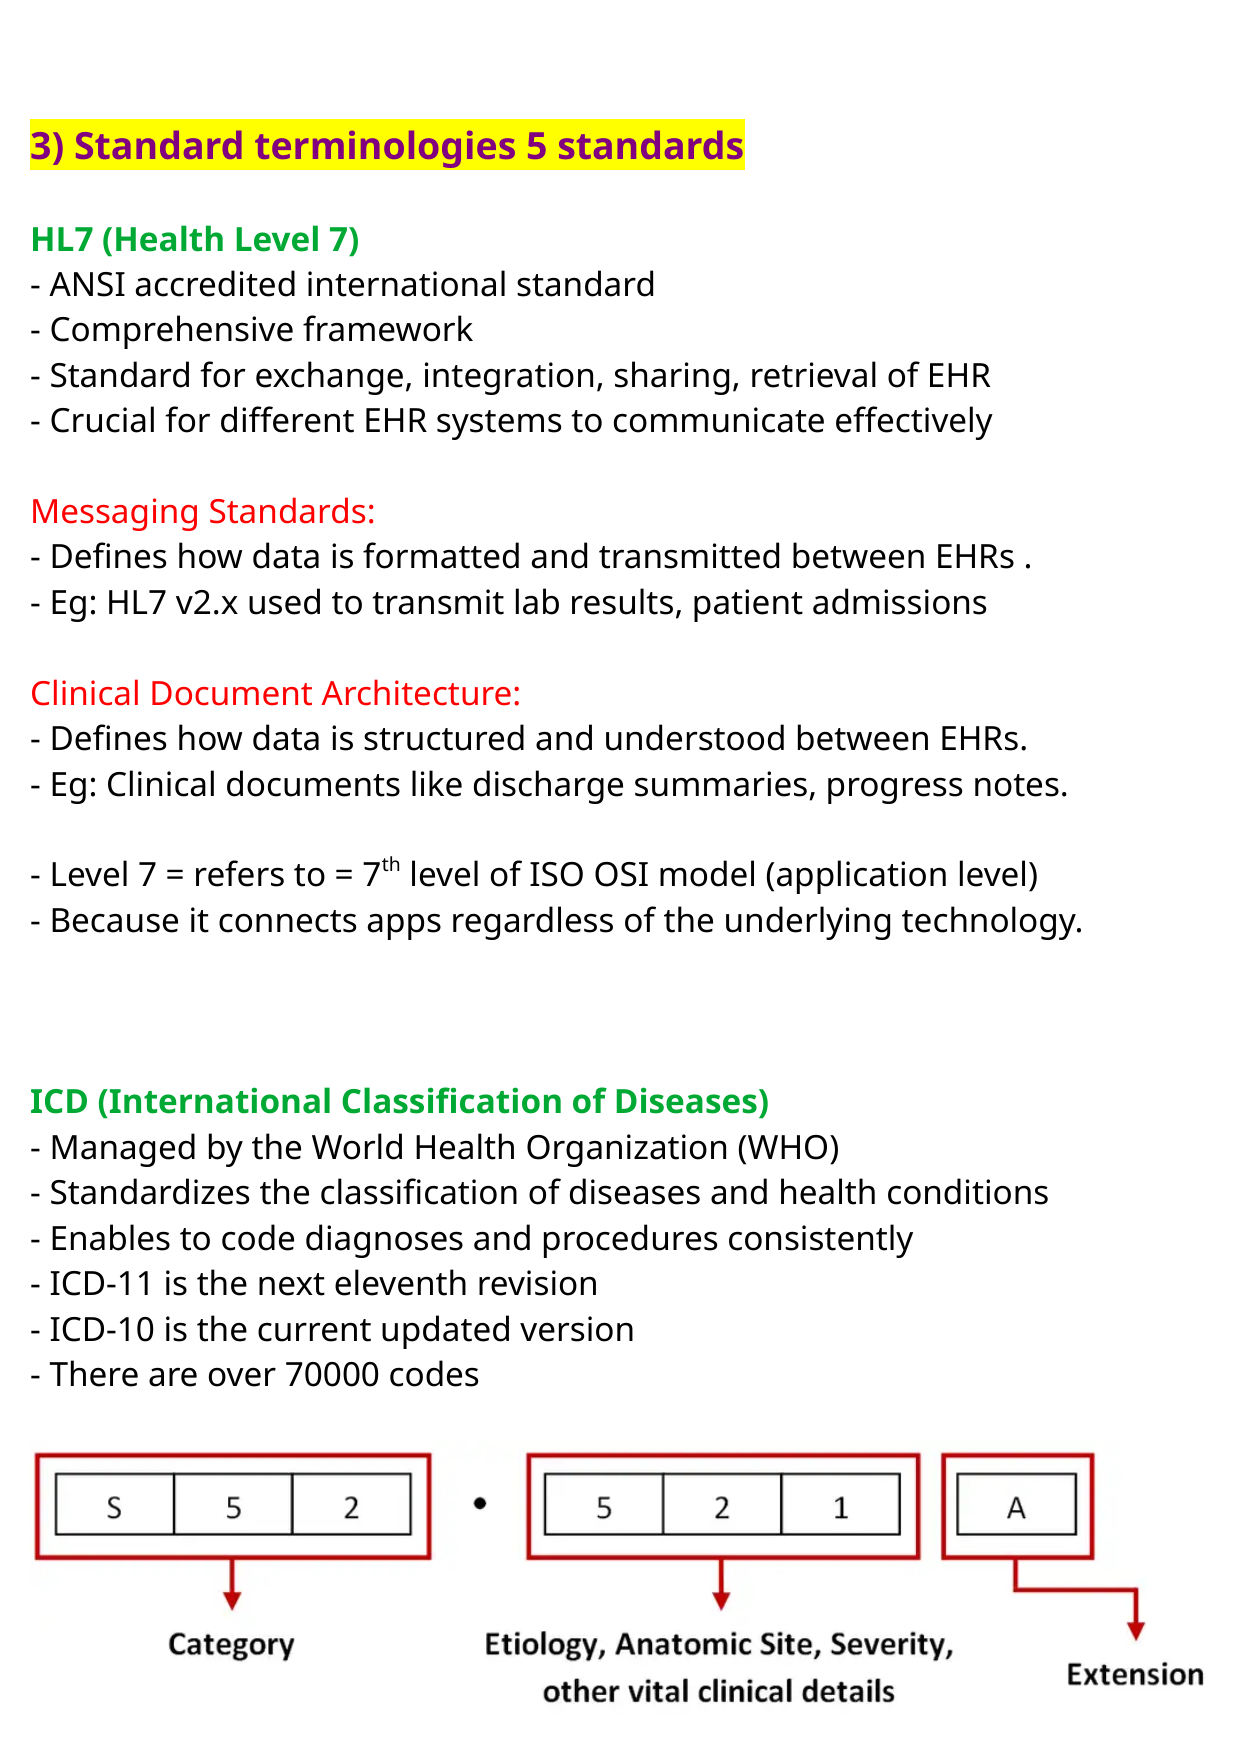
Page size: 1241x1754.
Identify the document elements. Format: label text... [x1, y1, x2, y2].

subtitle - Standard for exchange, integration, sharing, retrieval of EHR [30, 352, 1211, 397]
subtitle - Standardizes the classification of diseases and health conditions [30, 1169, 1211, 1214]
subtitle - Enables to code diagnoses and procedures consistently [30, 1214, 1211, 1260]
subtitle - ANSI accredited international standard [30, 261, 1211, 306]
subtitle - Defines how data is structured and understood between EHRs. [30, 715, 1211, 760]
subtitle - Comprehensive framework [30, 306, 1211, 352]
subtitle - ICD-11 is the next eleventh revision [30, 1260, 1211, 1305]
subtitle - Eg: Clinical documents like discharge summaries, progress notes. [30, 760, 1211, 806]
subtitle - Because it connects apps regardless of the underlying technology. [30, 897, 1211, 942]
subtitle - Crucial for different EHR systems to communicate effectively [30, 397, 1211, 442]
subtitle - Managed by the World Health Organization (WHO) [30, 1124, 1211, 1169]
subtitle 3) Standard terminologies 5 standards [30, 119, 1211, 170]
picture [30, 1441, 1211, 1718]
subtitle - There are over 70000 codes [30, 1351, 1211, 1396]
subtitle HL7 (Health Level 7) [30, 215, 1211, 261]
subtitle - Defines how data is formatted and transmitted between EHRs . [30, 533, 1211, 579]
subtitle ICD (International Classification of Diseases) [30, 1078, 1211, 1124]
subtitle - Eg: HL7 v2.x used to transmit lab results, patient admissions [30, 579, 1211, 624]
subtitle - Level 7 = refers to = 7th level of ISO OSI model (application level) [30, 851, 1211, 897]
subtitle - ICD-10 is the current updated version [30, 1305, 1211, 1351]
subtitle Clinical Document Architecture: [30, 669, 1211, 715]
subtitle Messaging Standards: [30, 488, 1211, 533]
